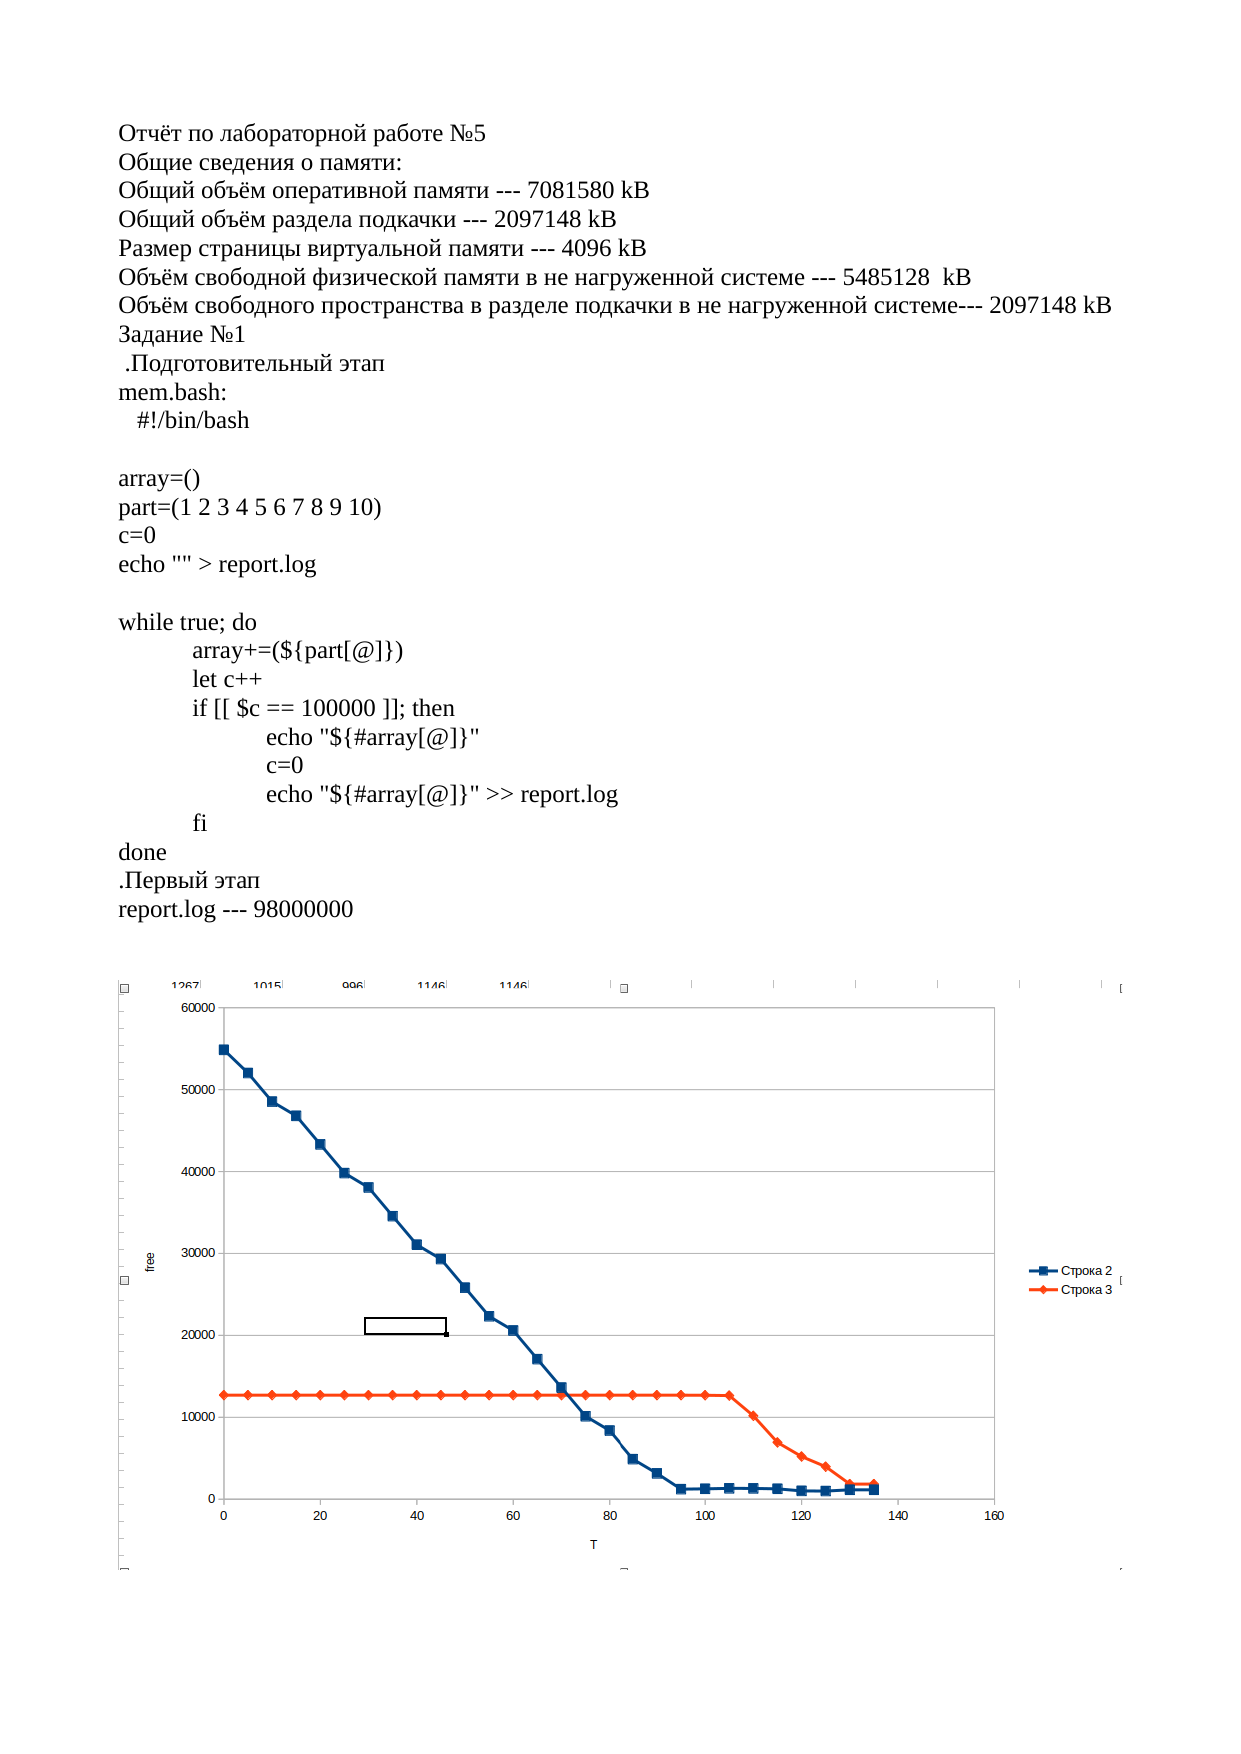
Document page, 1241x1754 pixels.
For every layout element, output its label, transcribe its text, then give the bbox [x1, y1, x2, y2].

text echo "${#array[@]}" [118, 722, 1122, 751]
text Отчёт по лабораторной работе №5 [118, 118, 1122, 147]
text report.log --- 98000000 [118, 894, 1122, 923]
text array+=(${part[@]}) [118, 636, 1122, 664]
text while true; do [118, 607, 1122, 636]
text Размер страницы виртуальной памяти --- 4096 kB [118, 233, 1122, 262]
text c=0 [118, 751, 1122, 779]
text array=() [118, 463, 1122, 492]
text Объём свободного пространства в разделе подкачки в не нагруженной системе--- 2097148 kB [118, 291, 1122, 319]
text echo "${#array[@]}" >> report.log [118, 779, 1122, 808]
text part=(1 2 3 4 5 6 7 8 9 10) [118, 492, 1122, 521]
text if [[ $c == 100000 ]]; then [118, 693, 1122, 722]
picture [118, 980, 1123, 1570]
text done [118, 837, 1122, 866]
text mem.bash: [118, 377, 1122, 406]
text Общие сведения о памяти: [118, 147, 1122, 176]
text Задание №1 [118, 319, 1122, 348]
text echo "" > report.log [118, 549, 1122, 578]
text Общий объём оперативной памяти --- 7081580 kB [118, 176, 1122, 204]
text Объём свободной физической памяти в не нагруженной системе --- 5485128 kB [118, 262, 1122, 291]
text Общий объём раздела подкачки --- 2097148 kB [118, 204, 1122, 233]
text .Первый этап [118, 866, 1122, 894]
text c=0 [118, 521, 1122, 549]
text let c++ [118, 664, 1122, 693]
text #!/bin/bash [118, 406, 1122, 434]
text fi [118, 808, 1122, 837]
text .Подготовительный этап [118, 348, 1122, 377]
